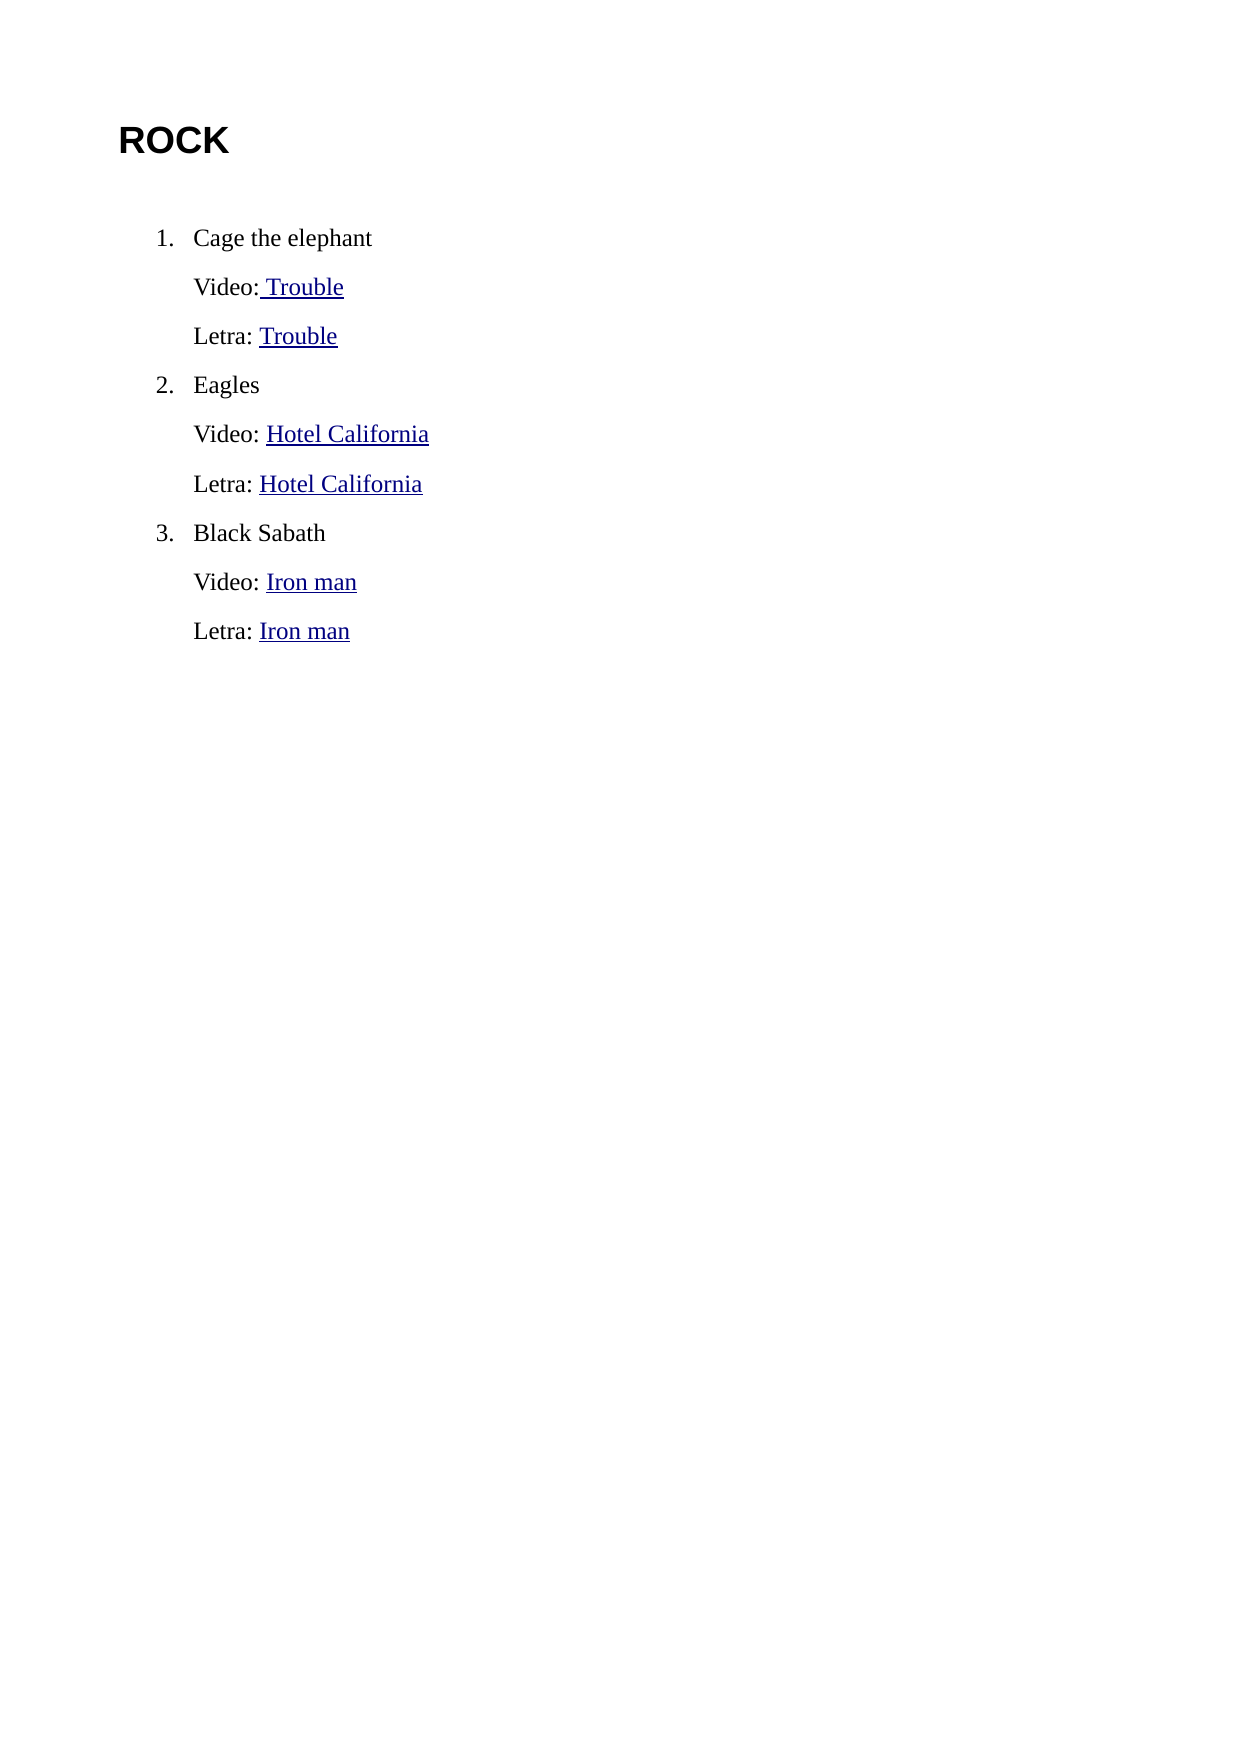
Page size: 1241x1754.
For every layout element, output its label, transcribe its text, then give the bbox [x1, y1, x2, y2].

list Letra: Trouble [156, 321, 1122, 350]
list Video: Hotel California [156, 419, 1122, 448]
list Cage the elephant [156, 223, 1122, 252]
list Eagles [156, 371, 1122, 399]
list Video: Iron man [156, 567, 1122, 596]
list Letra: Hotel California [156, 469, 1122, 497]
list Letra: Iron man [156, 616, 1122, 644]
list Black Sabath [156, 518, 1122, 546]
list Video: Trouble [156, 272, 1122, 301]
subtitle ROCK [118, 118, 1122, 162]
